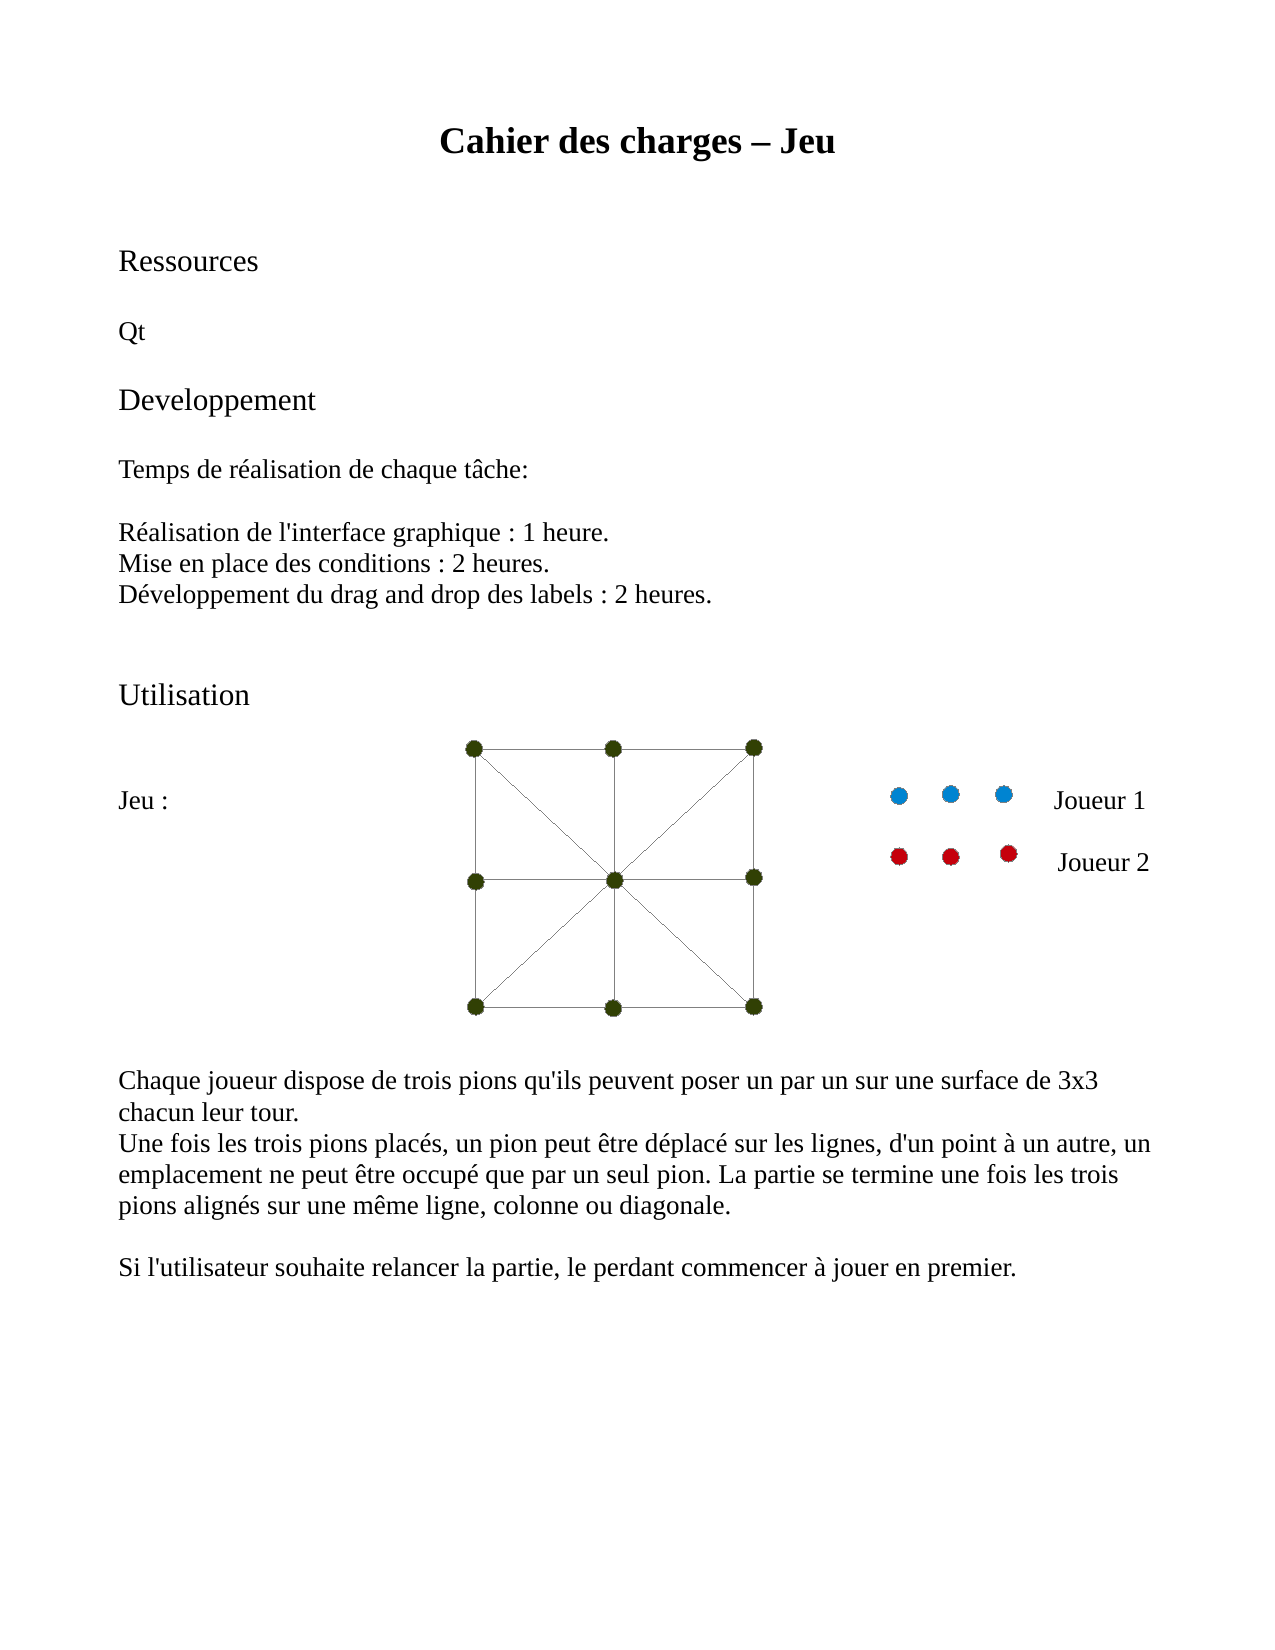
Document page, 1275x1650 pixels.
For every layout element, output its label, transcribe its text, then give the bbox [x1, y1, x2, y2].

text [118, 846, 475, 878]
text Joueur 1 [754, 784, 1157, 815]
text Joueur 2 [754, 846, 1157, 878]
text Ressources [118, 243, 1157, 279]
text Utilisation [118, 676, 1157, 712]
text Temps de réalisation de chaque tâche: [118, 453, 1157, 485]
text Développement du drag and drop des labels : 2 heures. [118, 578, 1157, 609]
text Réalisation de l'interface graphique : 1 heure. [118, 516, 1157, 547]
text Qt [118, 314, 1157, 346]
text Mise en place des conditions : 2 heures. [118, 547, 1157, 578]
text Chaque joueur dispose de trois pions qu'ils peuvent poser un par un sur une surface de 3x3 chacun leur tour. [118, 1064, 1157, 1127]
text Une fois les trois pions placés, un pion peut être déplacé sur les lignes, d'un point à un autre, un emplacement ne peut être occupé que par un seul pion. La partie se termine une fois les trois pions alignés sur une même ligne, colonne ou diagonale. [118, 1127, 1157, 1220]
text Si l'utilisateur souhaite relancer la partie, le perdant commencer à jouer en premier. [118, 1251, 1157, 1282]
text Cahier des charges – Jeu [118, 118, 1157, 161]
text Developpement [118, 382, 1157, 418]
text Jeu : [118, 784, 475, 815]
